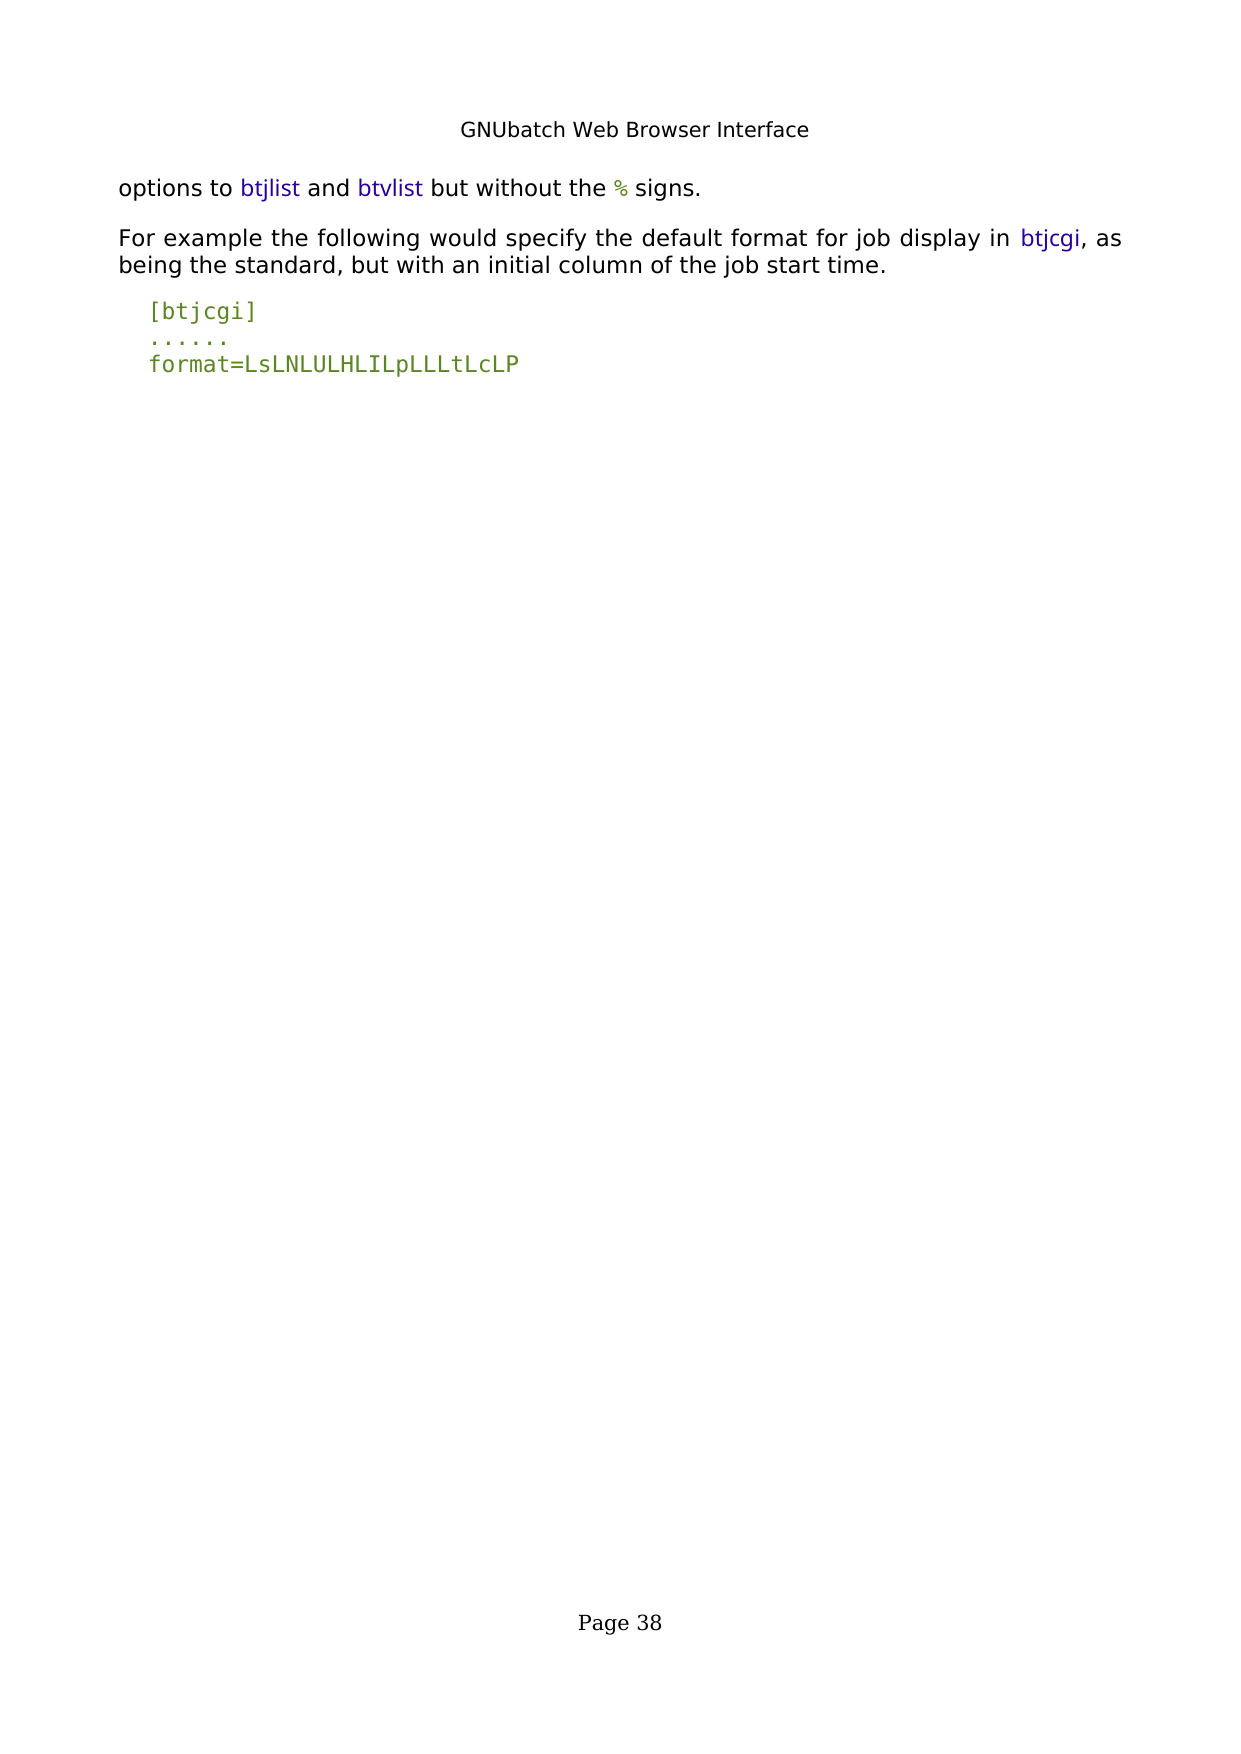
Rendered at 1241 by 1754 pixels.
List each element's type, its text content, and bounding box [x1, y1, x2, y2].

text [btjcgi] [148, 298, 1122, 324]
text options to btjlist and btvlist but without the % signs. [118, 172, 1122, 203]
text ...... [148, 324, 1122, 351]
text For example the following would specify the default format for job display in btjcgi, as being the standard, but with an initial column of the job start time. [118, 221, 1122, 279]
text format=LsLNLULHLILpLLLtLcLP [148, 351, 1122, 378]
